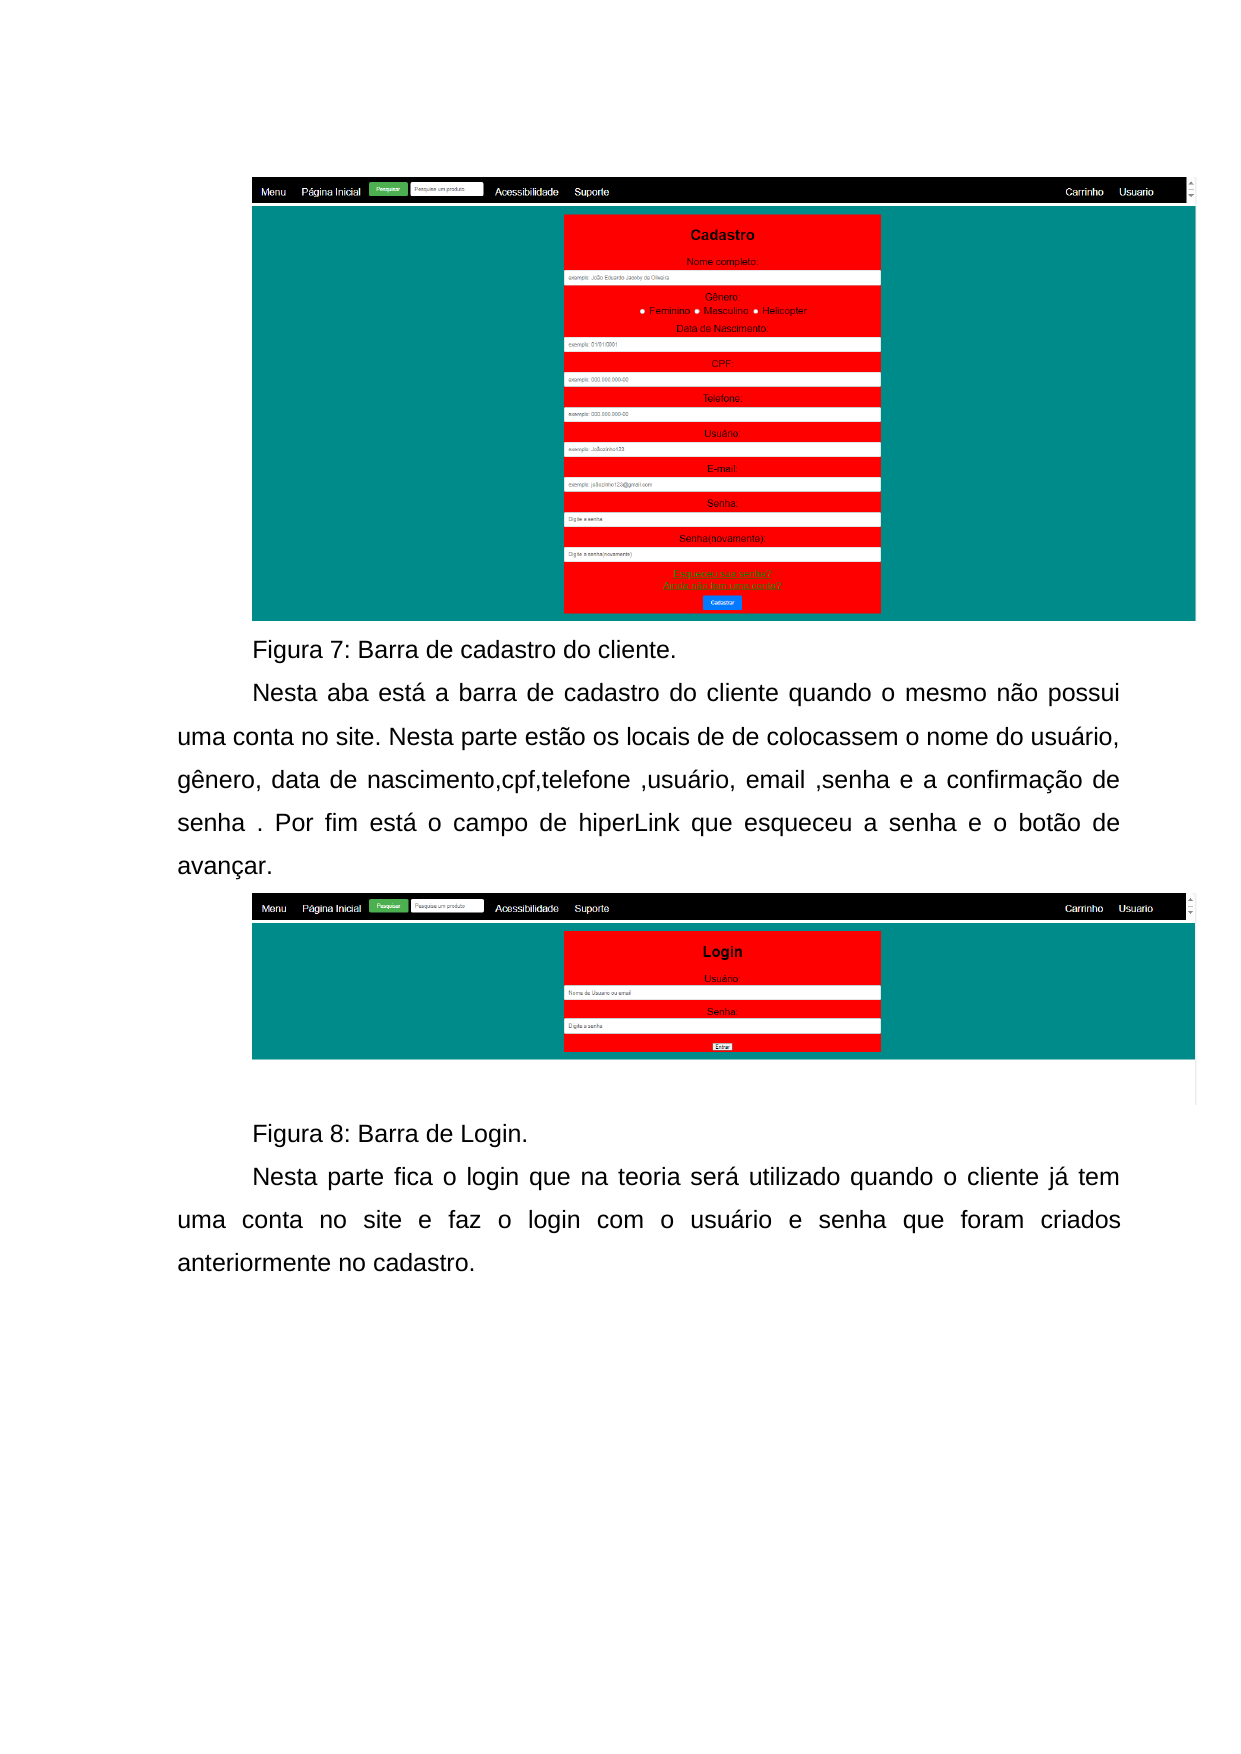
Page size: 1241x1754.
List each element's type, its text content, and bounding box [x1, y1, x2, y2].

text Nesta aba está a barra de cadastro do cliente quando o mesmo não possui uma conta no site. Nesta parte estão os locais de de colocassem o nome do usuário, gênero, data de nascimento,cpf,telefone ,usuário, email ,senha e a confirmação de senha . Por fim está o campo de hiperLink que esqueceu a senha e o botão de avançar. [177, 678, 1122, 879]
text Nesta parte fica o login que na teoria será utilizado quando o cliente já tem uma conta no site e faz o login com o usuário e senha que foram criados anteriormente no cadastro. [177, 1162, 1122, 1277]
picture [252, 893, 1197, 1105]
text Figura 8: Barra de Login. [177, 1119, 1122, 1147]
picture [252, 177, 1197, 621]
text Figura 7: Barra de cadastro do cliente. [177, 635, 1122, 664]
